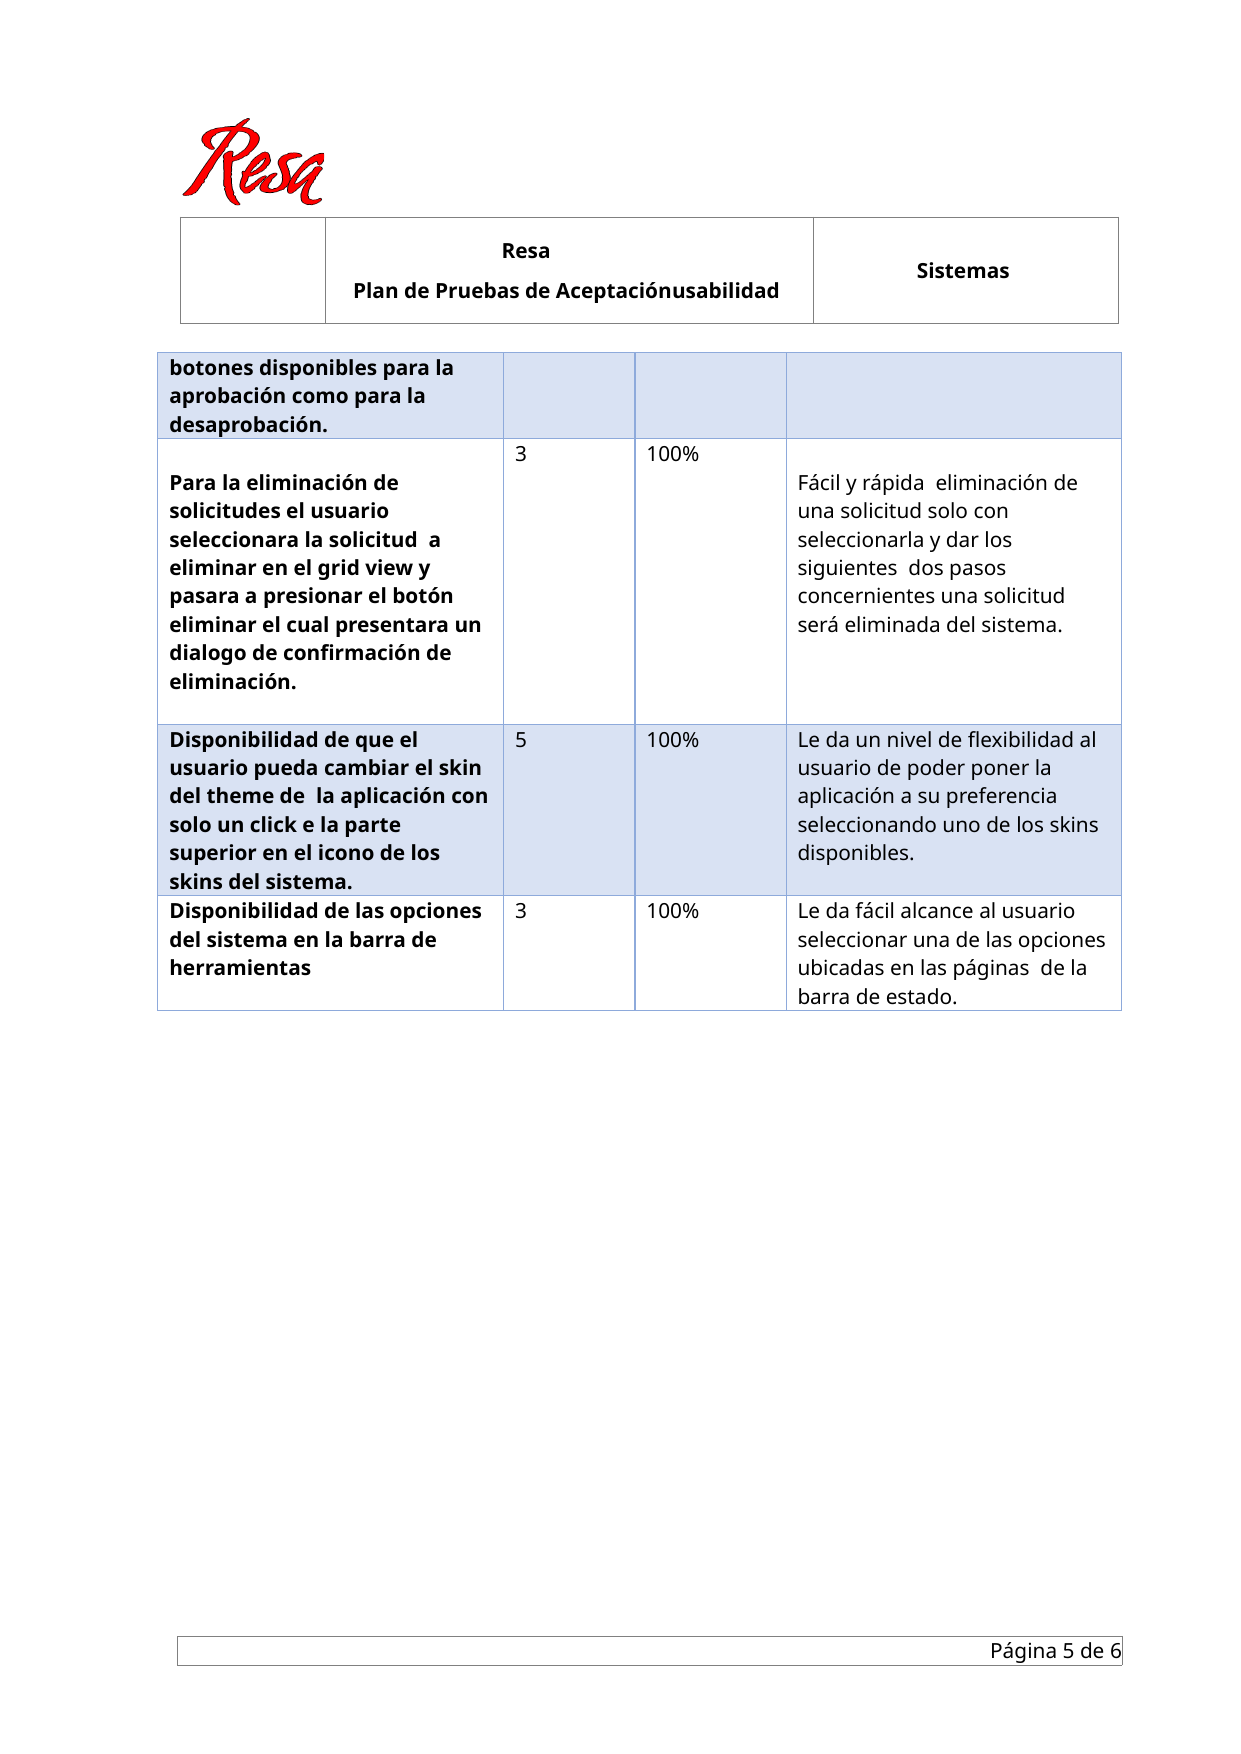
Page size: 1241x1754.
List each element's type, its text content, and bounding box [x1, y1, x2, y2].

table_cell Le da un nivel de flexibilidad al usuario de poder poner la aplicación a su preferencia seleccionando uno de los skins disponibles. [787, 725, 1121, 895]
table_cell Disponibilidad de las opciones del sistema en la barra de herramientas [158, 896, 503, 1010]
table_cell [504, 353, 634, 438]
table_cell [636, 353, 786, 438]
table_cell 100% [636, 725, 786, 895]
table_cell Para la eliminación de solicitudes el usuario seleccionara la solicitud a eliminar en el grid view y pasara a presionar el botón eliminar el cual presentara un dialogo de confirmación de eliminación. [158, 439, 503, 724]
table_cell 5 [504, 725, 634, 895]
table_cell Disponibilidad de que el usuario pueda cambiar el skin del theme de la aplicación con solo un click e la parte superior en el icono de los skins del sistema. [158, 725, 503, 895]
table_cell botones disponibles para la aprobación como para la desaprobación. [158, 353, 503, 438]
table_cell 100% [636, 439, 786, 724]
table_cell Le da fácil alcance al usuario seleccionar una de las opciones ubicadas en las páginas de la barra de estado. [787, 896, 1121, 1010]
table_cell 100% [636, 896, 786, 1010]
table_cell 3 [504, 439, 634, 724]
table_cell 3 [504, 896, 634, 1010]
table_cell [787, 353, 1121, 438]
table_cell Fácil y rápida eliminación de una solicitud solo con seleccionarla y dar los siguientes dos pasos concernientes una solicitud será eliminada del sistema. [787, 439, 1121, 724]
